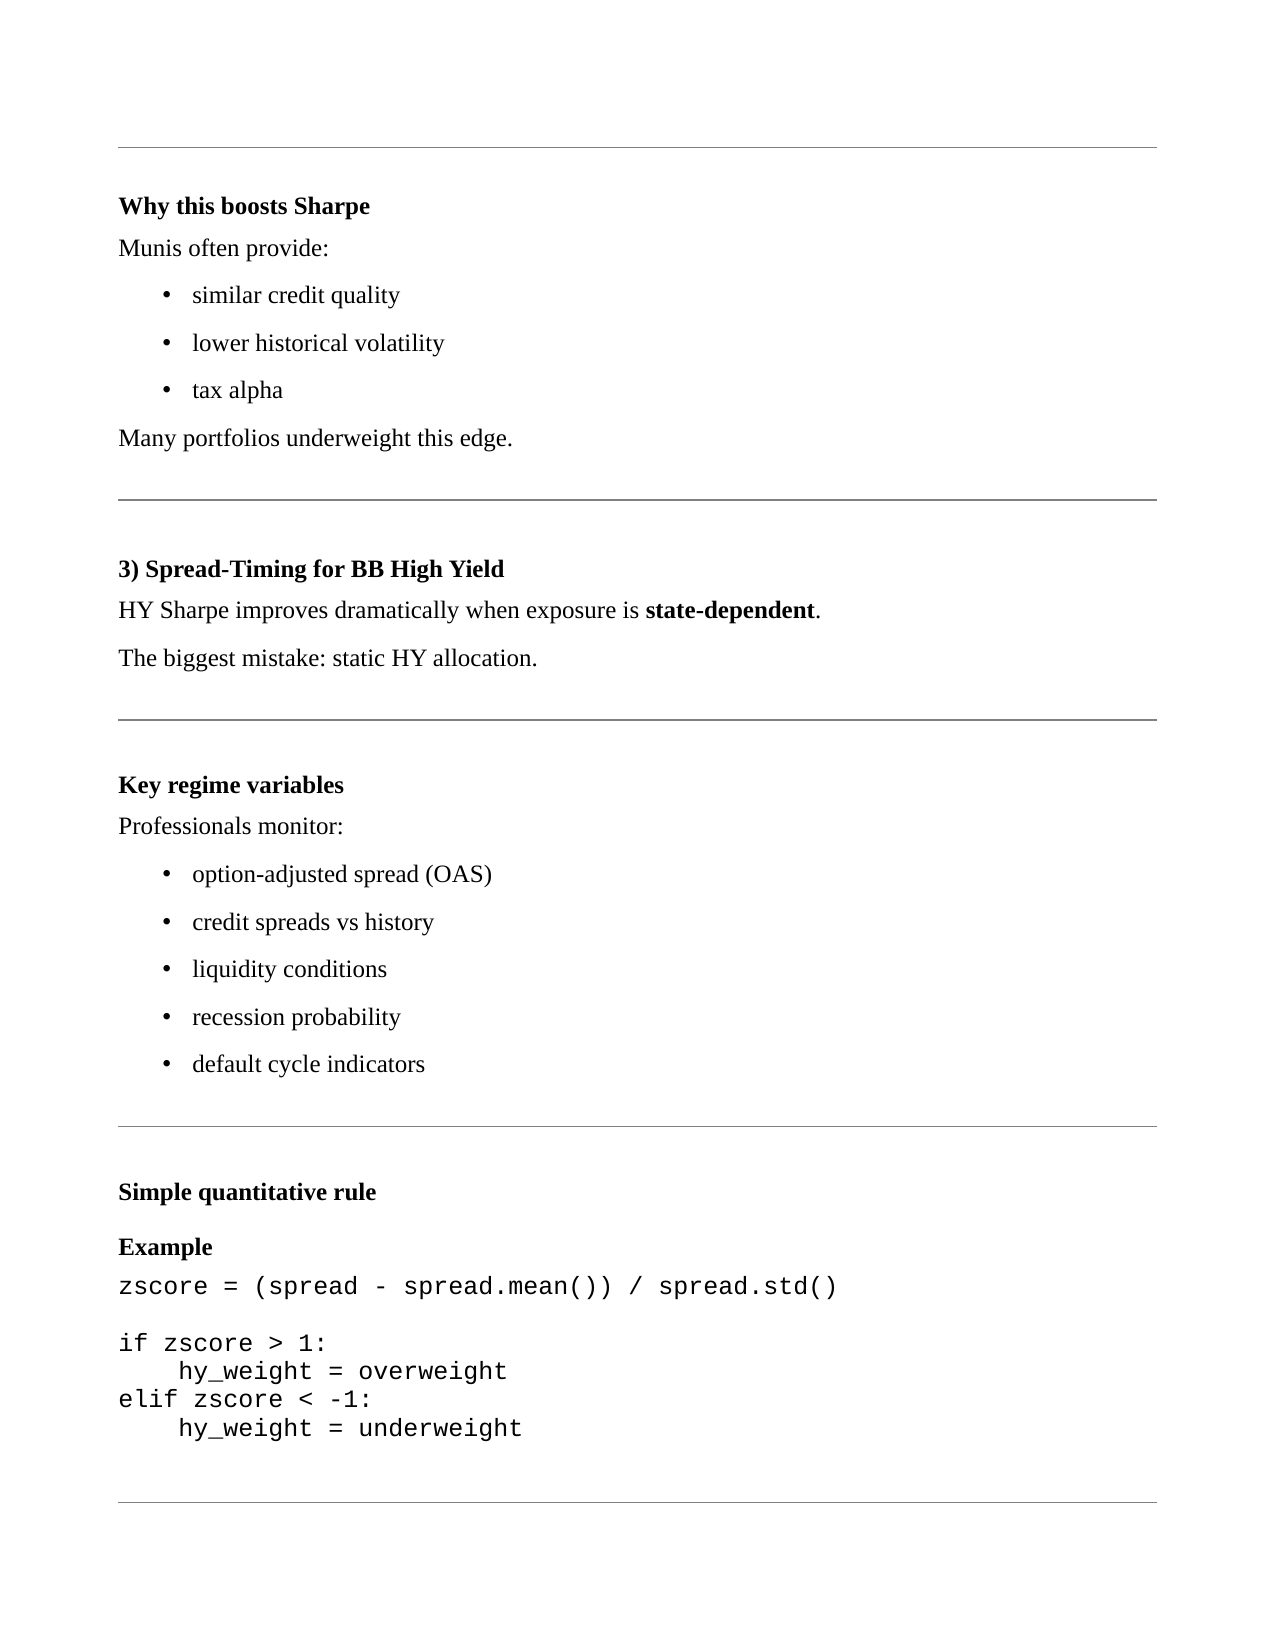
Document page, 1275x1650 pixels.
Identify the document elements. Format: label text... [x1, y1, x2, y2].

list credit spreads vs history [162, 907, 1157, 935]
list option-adjusted spread (OAS) [162, 859, 1157, 888]
text hy_weight = underweight [118, 1415, 1157, 1444]
text elif zscore < -1: [118, 1387, 1157, 1415]
list liquidity conditions [162, 954, 1157, 983]
text zscore = (spread - spread.mean()) / spread.std() [118, 1274, 1157, 1302]
text Professionals monitor: [118, 811, 1157, 840]
subtitle 3) Spread-Timing for BB High Yield [118, 554, 1157, 583]
list tax alpha [162, 375, 1157, 404]
subtitle Key regime variables [118, 770, 1157, 799]
subtitle Simple quantitative rule [118, 1177, 1157, 1205]
text if zscore > 1: [118, 1330, 1157, 1359]
subtitle Example [118, 1232, 1157, 1261]
list recession probability [162, 1002, 1157, 1031]
text HY Sharpe improves dramatically when exposure is state-dependent. [118, 596, 1157, 624]
list lower historical volatility [162, 328, 1157, 357]
list similar credit quality [162, 280, 1157, 309]
text hy_weight = overweight [118, 1359, 1157, 1387]
text Munis often provide: [118, 233, 1157, 261]
subtitle Why this boosts Sharpe [118, 191, 1157, 220]
text The biggest mistake: static HY allocation. [118, 643, 1157, 672]
list default cycle indicators [162, 1049, 1157, 1078]
text Many portfolios underweight this edge. [118, 423, 1157, 452]
